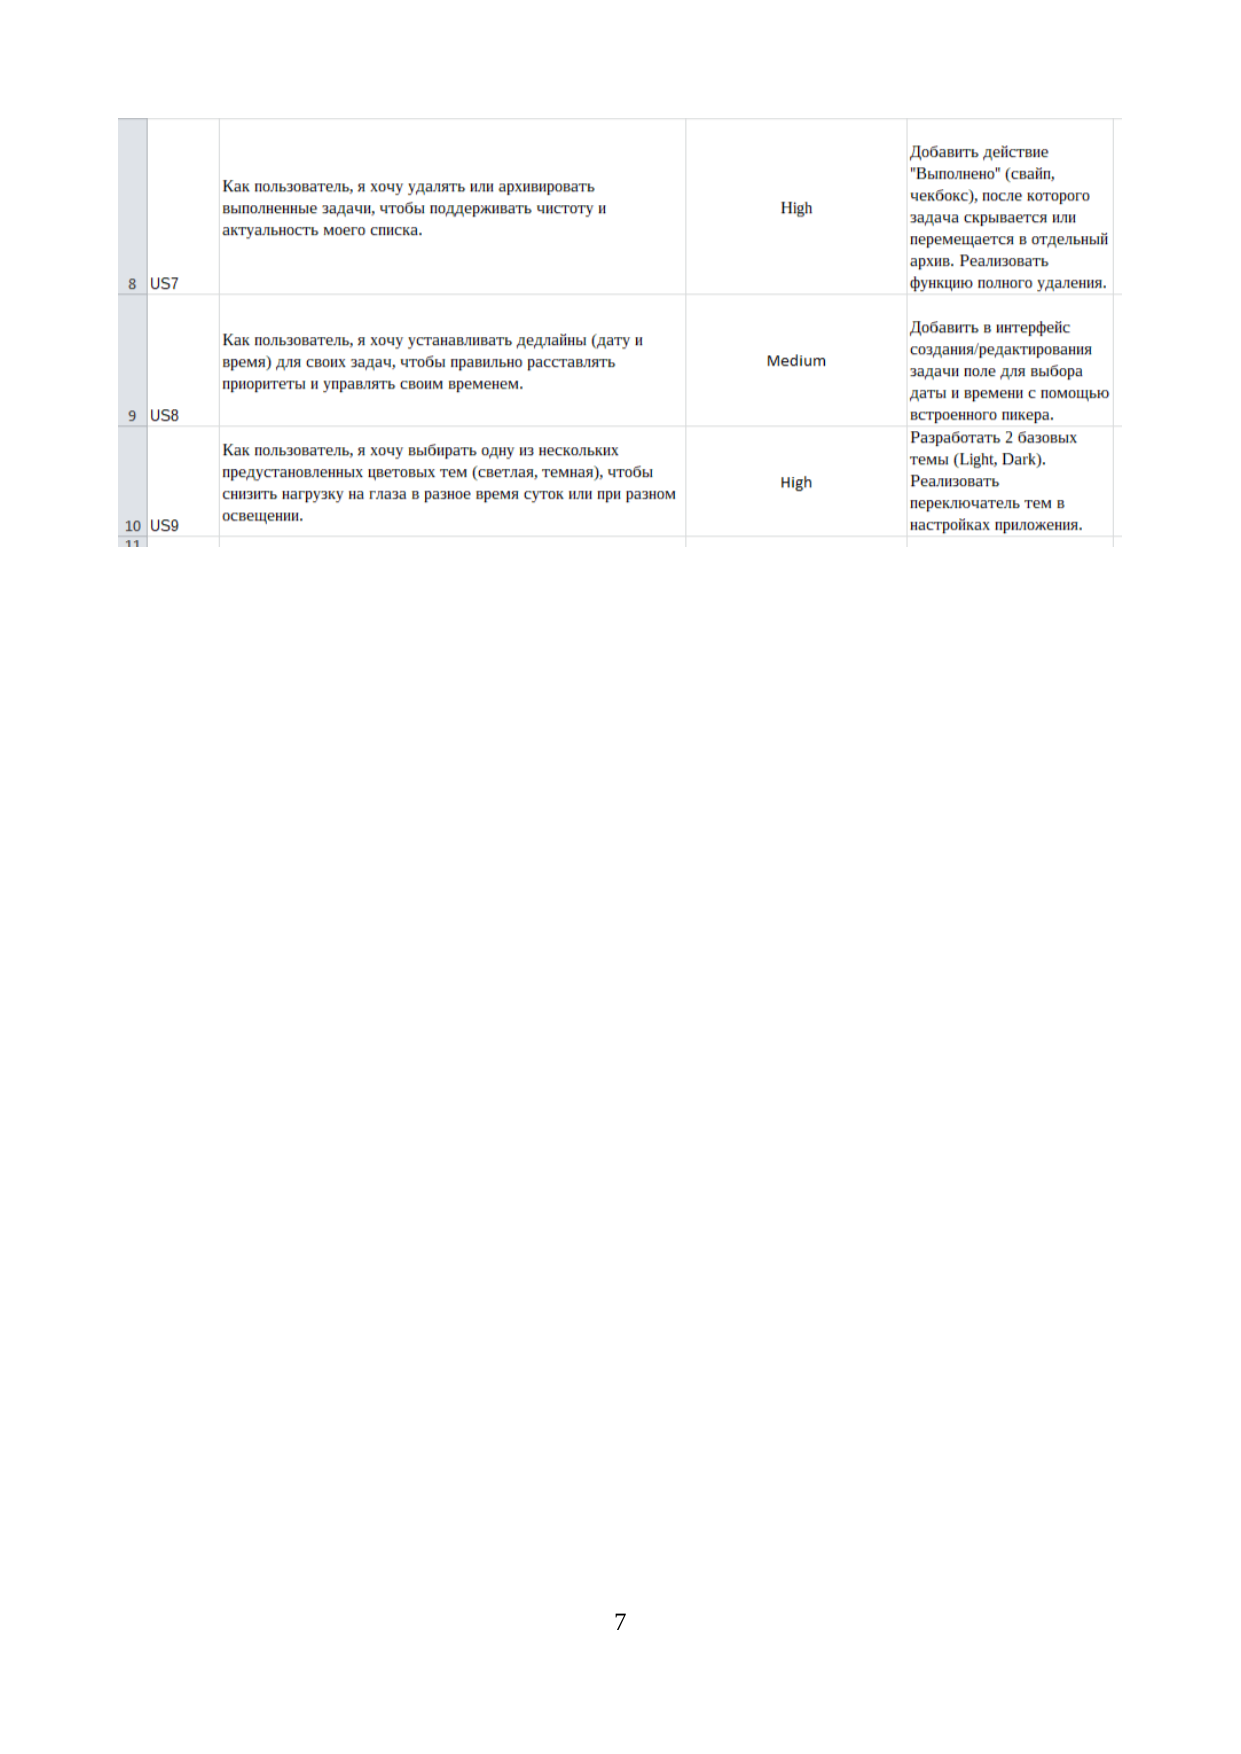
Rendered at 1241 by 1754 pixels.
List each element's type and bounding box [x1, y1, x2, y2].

picture [118, 118, 1122, 547]
